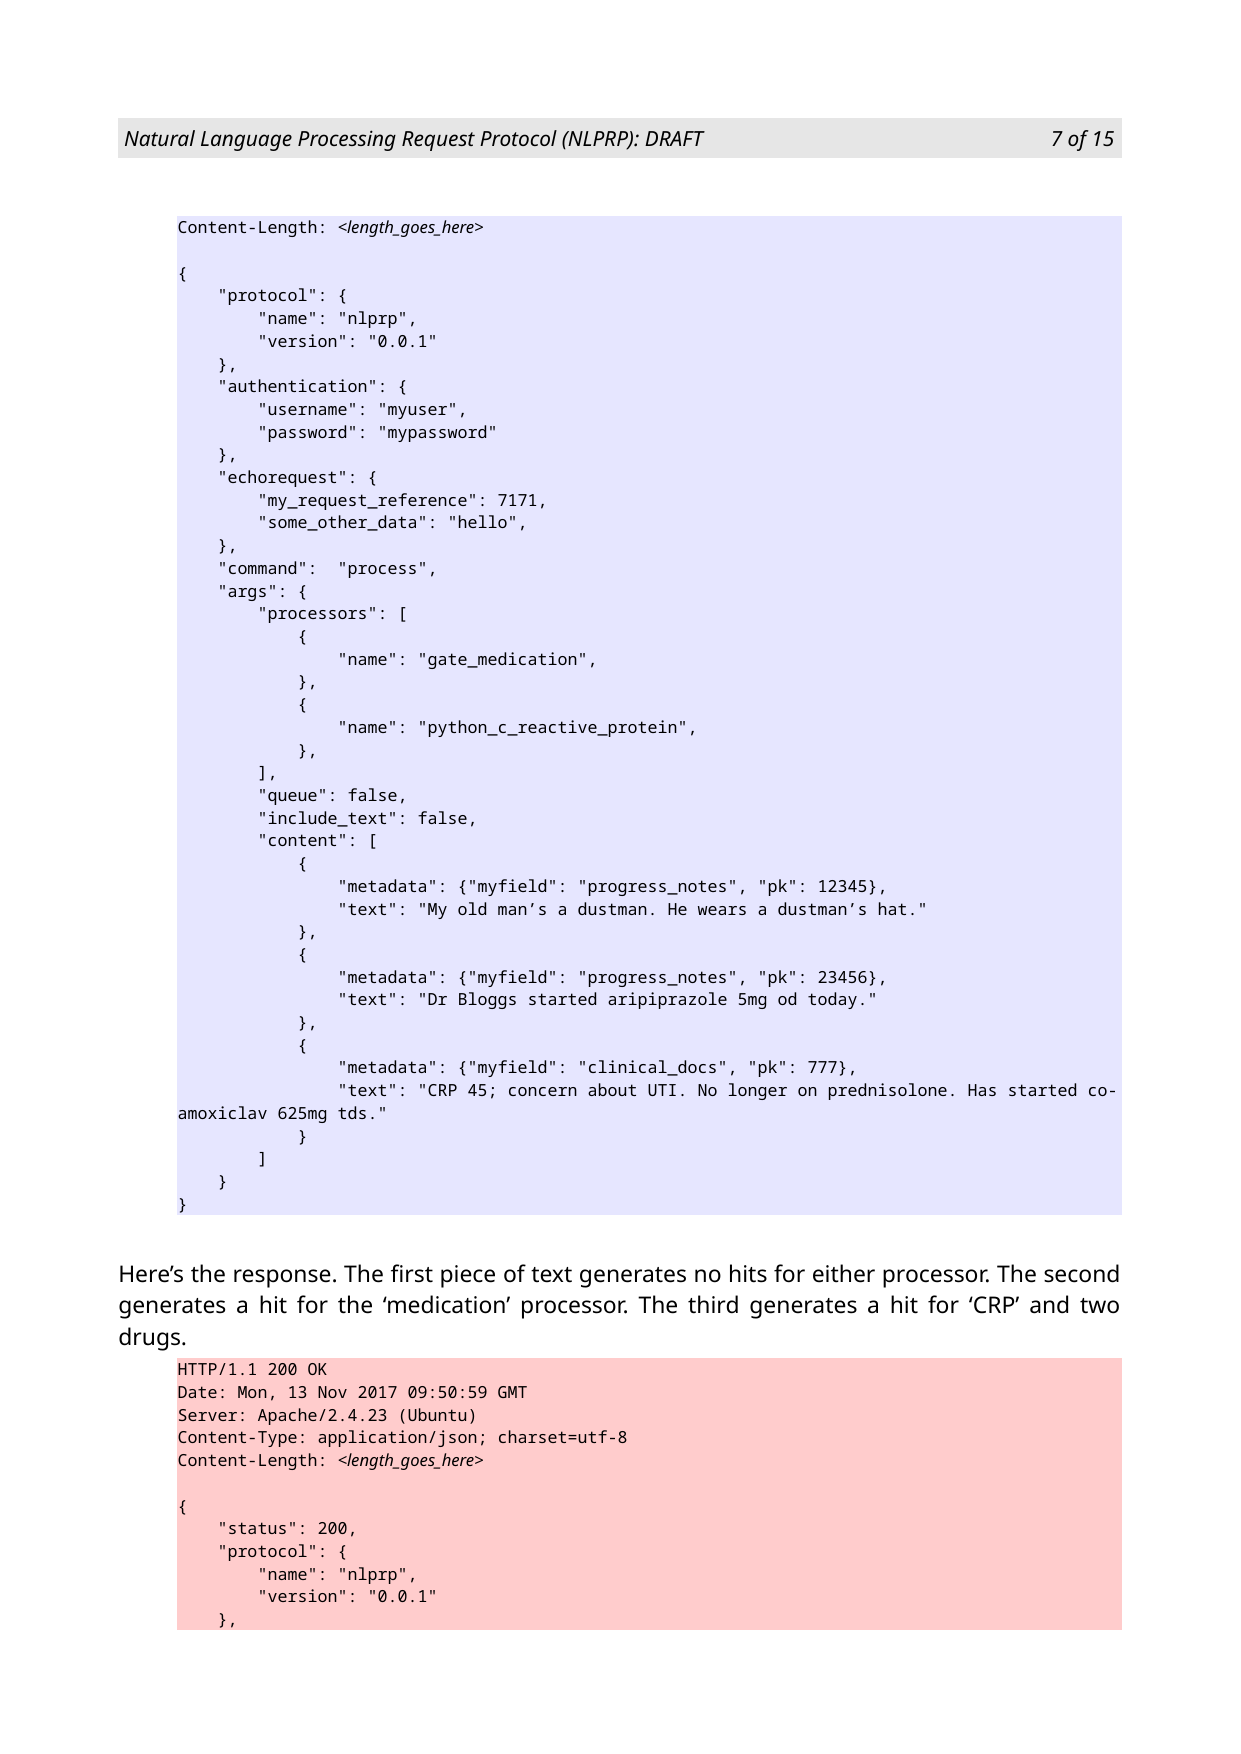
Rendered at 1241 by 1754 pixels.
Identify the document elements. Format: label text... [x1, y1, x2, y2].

text "text": "My old man’s a dustman. He wears a dustman’s hat." [177, 897, 1122, 920]
text { [177, 1033, 1122, 1056]
text "version": "0.0.1" [177, 329, 1122, 352]
text Date: Mon, 13 Nov 2017 09:50:59 GMT [177, 1381, 1122, 1403]
text { [177, 1494, 1122, 1517]
text ], [177, 761, 1122, 784]
text } [177, 1170, 1122, 1192]
text } [177, 1192, 1122, 1215]
text Content-Length: <length_goes_here> [177, 216, 1122, 239]
text Content-Length: <length_goes_here> [177, 1449, 1122, 1471]
text "include_text": false, [177, 806, 1122, 829]
text "my_request_reference": 7171, [177, 488, 1122, 511]
text { [177, 261, 1122, 284]
text "name": "python_c_reactive_protein", [177, 716, 1122, 738]
text }, [177, 1608, 1122, 1630]
text "args": { [177, 579, 1122, 602]
text "metadata": {"myfield": "progress_notes", "pk": 12345}, [177, 874, 1122, 897]
text }, [177, 1011, 1122, 1033]
text "command": "process", [177, 557, 1122, 579]
text }, [177, 670, 1122, 693]
text "name": "nlprp", [177, 1562, 1122, 1585]
text "processors": [ [177, 602, 1122, 625]
text }, [177, 352, 1122, 375]
text Server: Apache/2.4.23 (Ubuntu) [177, 1403, 1122, 1426]
text } [177, 1124, 1122, 1147]
text }, [177, 443, 1122, 466]
text Content-Type: application/json; charset=utf-8 [177, 1426, 1122, 1449]
text "content": [ [177, 829, 1122, 852]
text { [177, 693, 1122, 716]
text "status": 200, [177, 1517, 1122, 1539]
text "metadata": {"myfield": "clinical_docs", "pk": 777}, [177, 1056, 1122, 1079]
text "authentication": { [177, 375, 1122, 398]
text "name": "gate_medication", [177, 647, 1122, 670]
text "echorequest": { [177, 466, 1122, 488]
text }, [177, 534, 1122, 557]
text { [177, 852, 1122, 874]
text { [177, 625, 1122, 647]
text "password": "mypassword" [177, 420, 1122, 443]
text ] [177, 1147, 1122, 1170]
text "queue": false, [177, 784, 1122, 806]
text "some_other_data": "hello", [177, 511, 1122, 534]
text Here’s the response. The first piece of text generates no hits for either processor. The second generates a hit for the ‘medication’ processor. The third generates a hit for ‘CRP’ and two drugs. [118, 1258, 1122, 1352]
text { [177, 943, 1122, 965]
text "protocol": { [177, 1539, 1122, 1562]
text "metadata": {"myfield": "progress_notes", "pk": 23456}, [177, 965, 1122, 988]
text "text": "Dr Bloggs started aripiprazole 5mg od today." [177, 988, 1122, 1011]
text "name": "nlprp", [177, 307, 1122, 329]
text HTTP/1.1 200 OK [177, 1358, 1122, 1381]
text "version": "0.0.1" [177, 1585, 1122, 1608]
text "username": "myuser", [177, 398, 1122, 420]
text }, [177, 738, 1122, 761]
text "protocol": { [177, 284, 1122, 307]
text "text": "CRP 45; concern about UTI. No longer on prednisolone. Has started co-amoxiclav 625mg tds." [177, 1079, 1122, 1124]
text }, [177, 920, 1122, 943]
